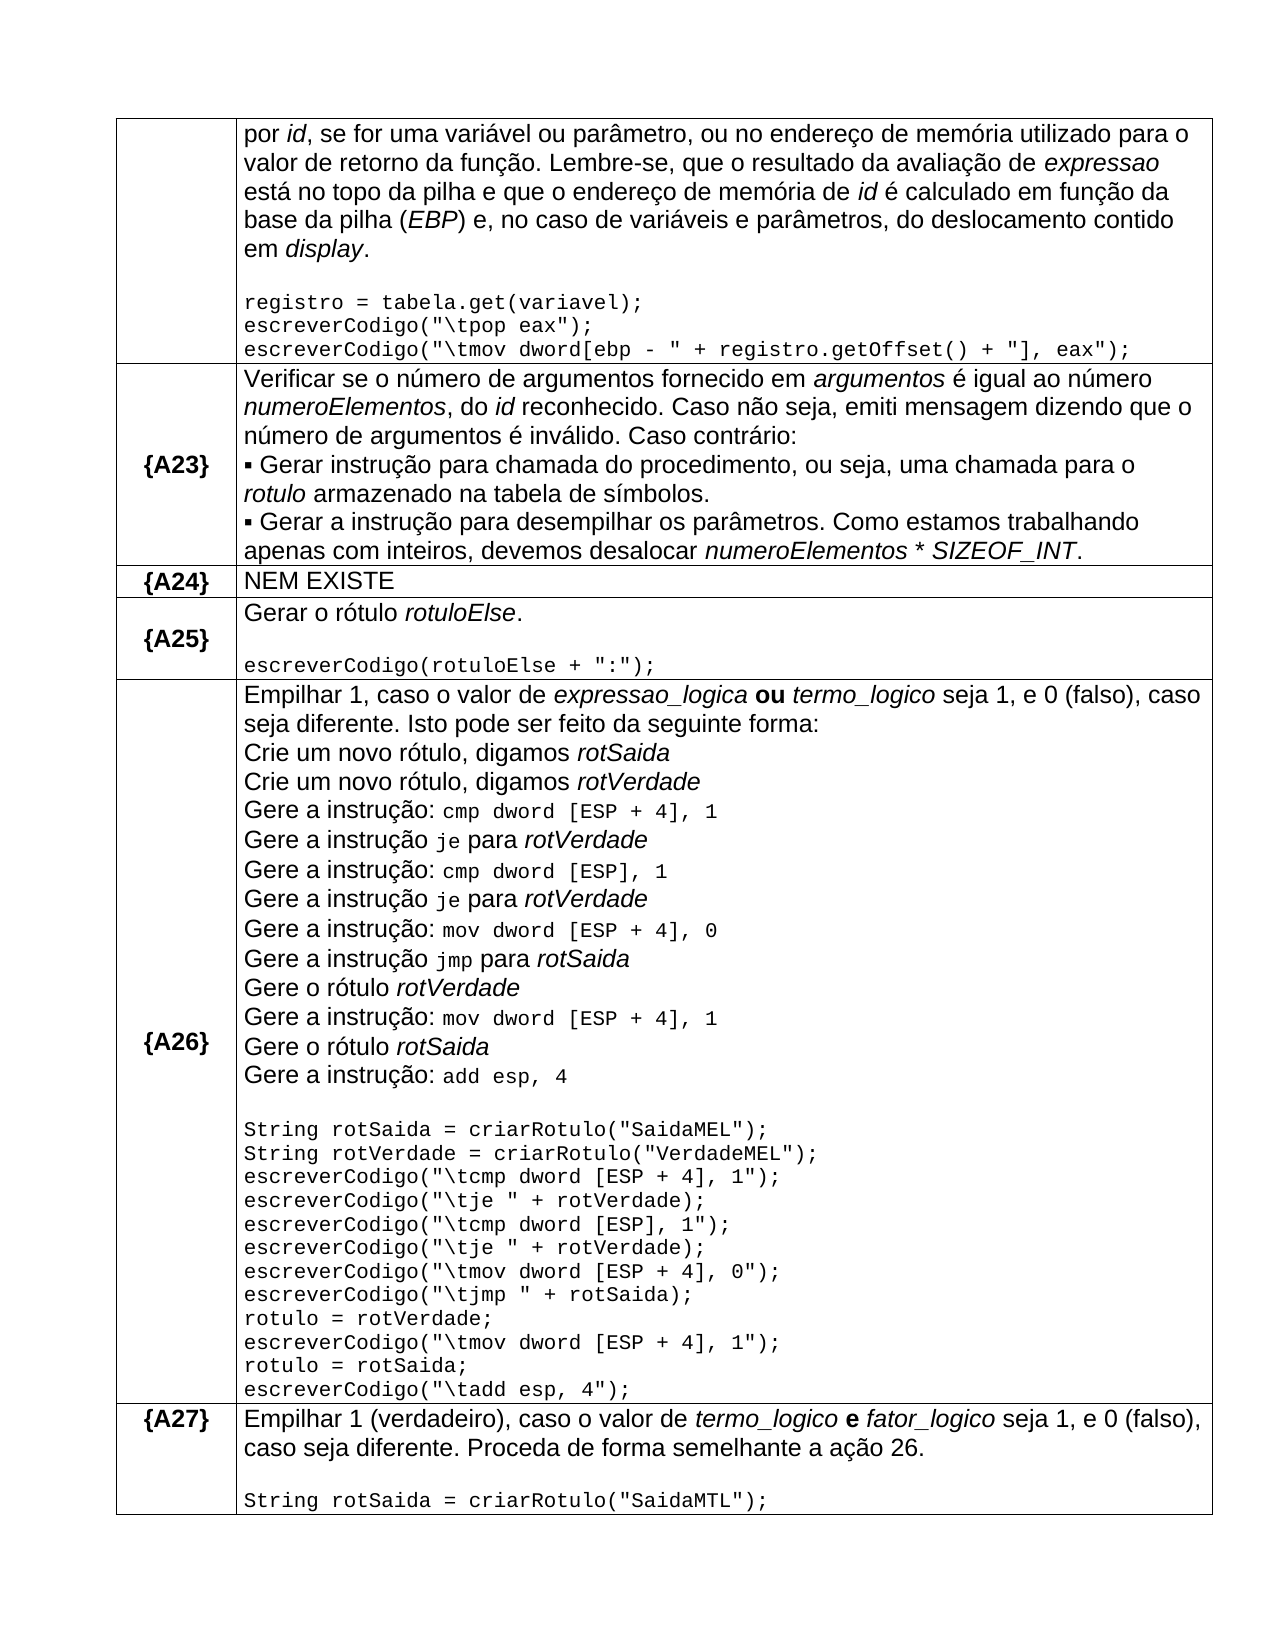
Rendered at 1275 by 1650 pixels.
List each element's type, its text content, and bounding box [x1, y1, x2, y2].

table_cell {A25} [117, 598, 236, 679]
table_cell {A26} [117, 680, 236, 1403]
table_cell Empilhar 1 (verdadeiro), caso o valor de termo_logico e fator_logico seja 1, e 0 (falso), caso seja diferente. Proceda de forma semelhante a ação 26. String rotSaida = criarRotulo("SaidaMTL"); [237, 1404, 1212, 1514]
table_cell Verificar se o número de argumentos fornecido em argumentos é igual ao número numeroElementos, do id reconhecido. Caso não seja, emiti mensagem dizendo que o número de argumentos é inválido. Caso contrário: ▪ Gerar instrução para chamada do procedimento, ou seja, uma chamada para o rotulo armazenado na tabela de símbolos. ▪ Gerar a instrução para desempilhar os parâmetros. Como estamos trabalhando apenas com inteiros, devemos desalocar numeroElementos * SIZEOF_INT. [237, 364, 1212, 565]
table_cell {A24} [117, 566, 236, 597]
table_cell Empilhar 1, caso o valor de expressao_logica ou termo_logico seja 1, e 0 (falso), caso seja diferente. Isto pode ser feito da seguinte forma: Crie um novo rótulo, digamos rotSaida Crie um novo rótulo, digamos rotVerdade Gere a instrução: cmp dword [ESP + 4], 1 Gere a instrução je para rotVerdade Gere a instrução: cmp dword [ESP], 1 Gere a instrução je para rotVerdade Gere a instrução: mov dword [ESP + 4], 0 Gere a instrução jmp para rotSaida Gere o rótulo rotVerdade Gere a instrução: mov dword [ESP + 4], 1 Gere o rótulo rotSaida Gere a instrução: add esp, 4 String rotSaida = criarRotulo("SaidaMEL"); String rotVerdade = criarRotulo("VerdadeMEL"); escreverCodigo("\tcmp dword [ESP + 4], 1"); escreverCodigo("\tje " + rotVerdade); escreverCodigo("\tcmp dword [ESP], 1"); escreverCodigo("\tje " + rotVerdade); escreverCodigo("\tmov dword [ESP + 4], 0"); escreverCodigo("\tjmp " + rotSaida); rotulo = rotVerdade; escreverCodigo("\tmov dword [ESP + 4], 1"); rotulo = rotSaida; escreverCodigo("\tadd esp, 4"); [237, 680, 1212, 1403]
table_cell {A27} [117, 1404, 236, 1514]
table_cell por id, se for uma variável ou parâmetro, ou no endereço de memória utilizado para o valor de retorno da função. Lembre-se, que o resultado da avaliação de expressao está no topo da pilha e que o endereço de memória de id é calculado em função da base da pilha (EBP) e, no caso de variáveis e parâmetros, do deslocamento contido em display. registro = tabela.get(variavel); escreverCodigo("\tpop eax"); escreverCodigo("\tmov dword[ebp - " + registro.getOffset() + "], eax"); [237, 119, 1212, 363]
table_cell [117, 119, 236, 363]
table_cell {A23} [117, 364, 236, 565]
table_cell NEM EXISTE [237, 566, 1212, 597]
table_cell Gerar o rótulo rotuloElse. escreverCodigo(rotuloElse + ":"); [237, 598, 1212, 679]
